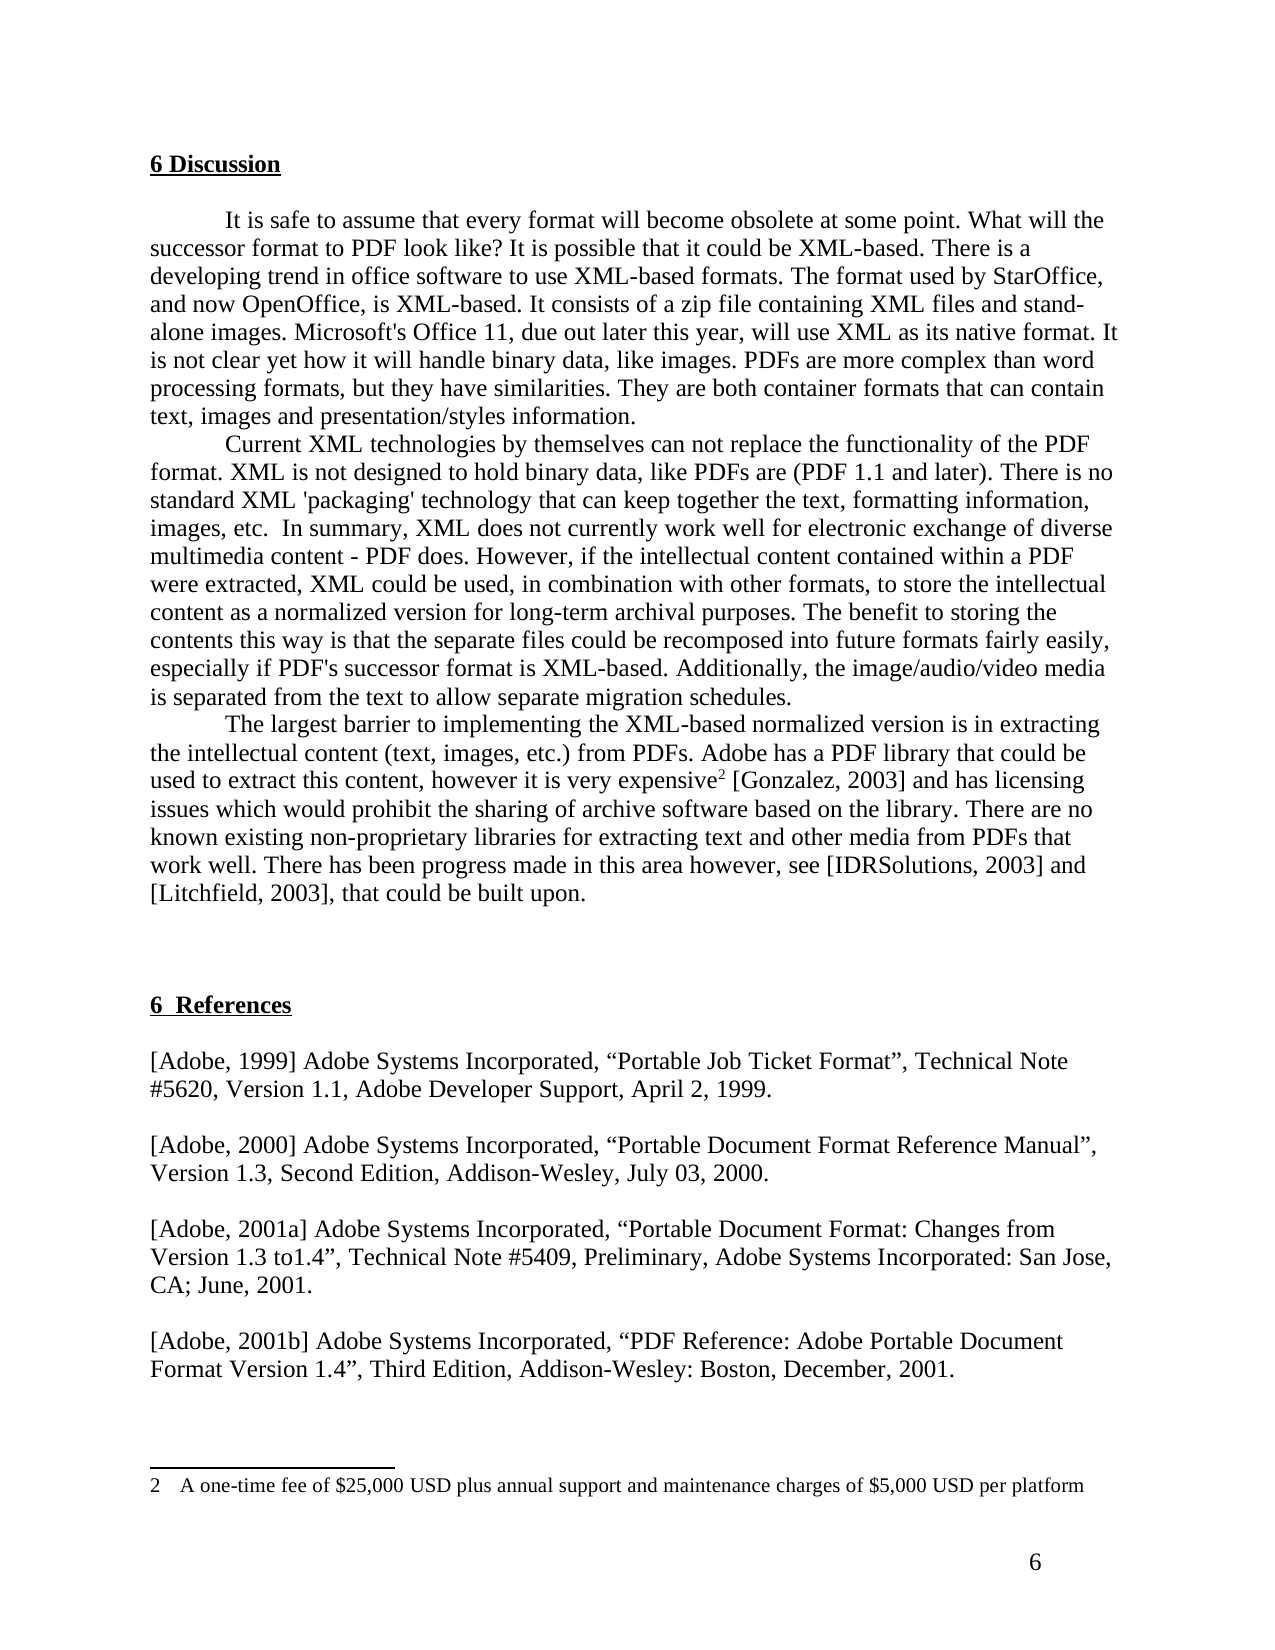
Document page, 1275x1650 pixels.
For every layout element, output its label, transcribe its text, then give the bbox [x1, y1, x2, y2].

text [Adobe, 1999] Adobe Systems Incorporated, “Portable Job Ticket Format”, Technical Note #5620, Version 1.1, Adobe Developer Support, April 2, 1999. [150, 1047, 1125, 1103]
text [Adobe, 2000] Adobe Systems Incorporated, “Portable Document Format Reference Manual”, Version 1.3, Second Edition, Addison-Wesley, July 03, 2000. [150, 1131, 1125, 1187]
text [Adobe, 2001a] Adobe Systems Incorporated, “Portable Document Format: Changes from Version 1.3 to1.4”, Technical Note #5409, Preliminary, Adobe Systems Incorporated: San Jose, CA; June, 2001. [150, 1215, 1125, 1299]
text It is safe to assume that every format will become obsolete at some point. What will the successor format to PDF look like? It is possible that it could be XML-based. There is a developing trend in office software to use XML-based formats. The format used by StarOffice, and now OpenOffice, is XML-based. It consists of a zip file containing XML files and stand-alone images. Microsoft's Office 11, due out later this year, will use XML as its native format. It is not clear yet how it will handle binary data, like images. PDFs are more complex than word processing formats, but they have similarities. They are both container formats that can contain text, images and presentation/styles information. [150, 206, 1125, 430]
text A one-time fee of $25,000 USD plus annual support and maintenance charges of $5,000 USD per platform [150, 1474, 1125, 1497]
text 6 Discussion [150, 150, 1125, 178]
text 6 References [150, 991, 1125, 1019]
text The largest barrier to implementing the XML-based normalized version is in extracting the intellectual content (text, images, etc.) from PDFs. Adobe has a PDF library that could be used to extract this content, however it is very expensive [Gonzalez, 2003] and has licensing issues which would prohibit the sharing of archive software based on the library. There are no known existing non-proprietary libraries for extracting text and other media from PDFs that work well. There has been progress made in this area however, see [IDRSolutions, 2003] and [Litchfield, 2003], that could be built upon. [150, 710, 1125, 907]
text Current XML technologies by themselves can not replace the functionality of the PDF format. XML is not designed to hold binary data, like PDFs are (PDF 1.1 and later). There is no standard XML 'packaging' technology that can keep together the text, formatting information, images, etc. In summary, XML does not currently work well for electronic exchange of diverse multimedia content - PDF does. However, if the intellectual content contained within a PDF were extracted, XML could be used, in combination with other formats, to store the intellectual content as a normalized version for long-term archival purposes. The benefit to storing the contents this way is that the separate files could be recomposed into future formats fairly easily, especially if PDF's successor format is XML-based. Additionally, the image/audio/video media is separated from the text to allow separate migration schedules. [150, 430, 1125, 710]
text [Adobe, 2001b] Adobe Systems Incorporated, “PDF Reference: Adobe Portable Document Format Version 1.4”, Third Edition, Addison-Wesley: Boston, December, 2001. [150, 1327, 1125, 1383]
